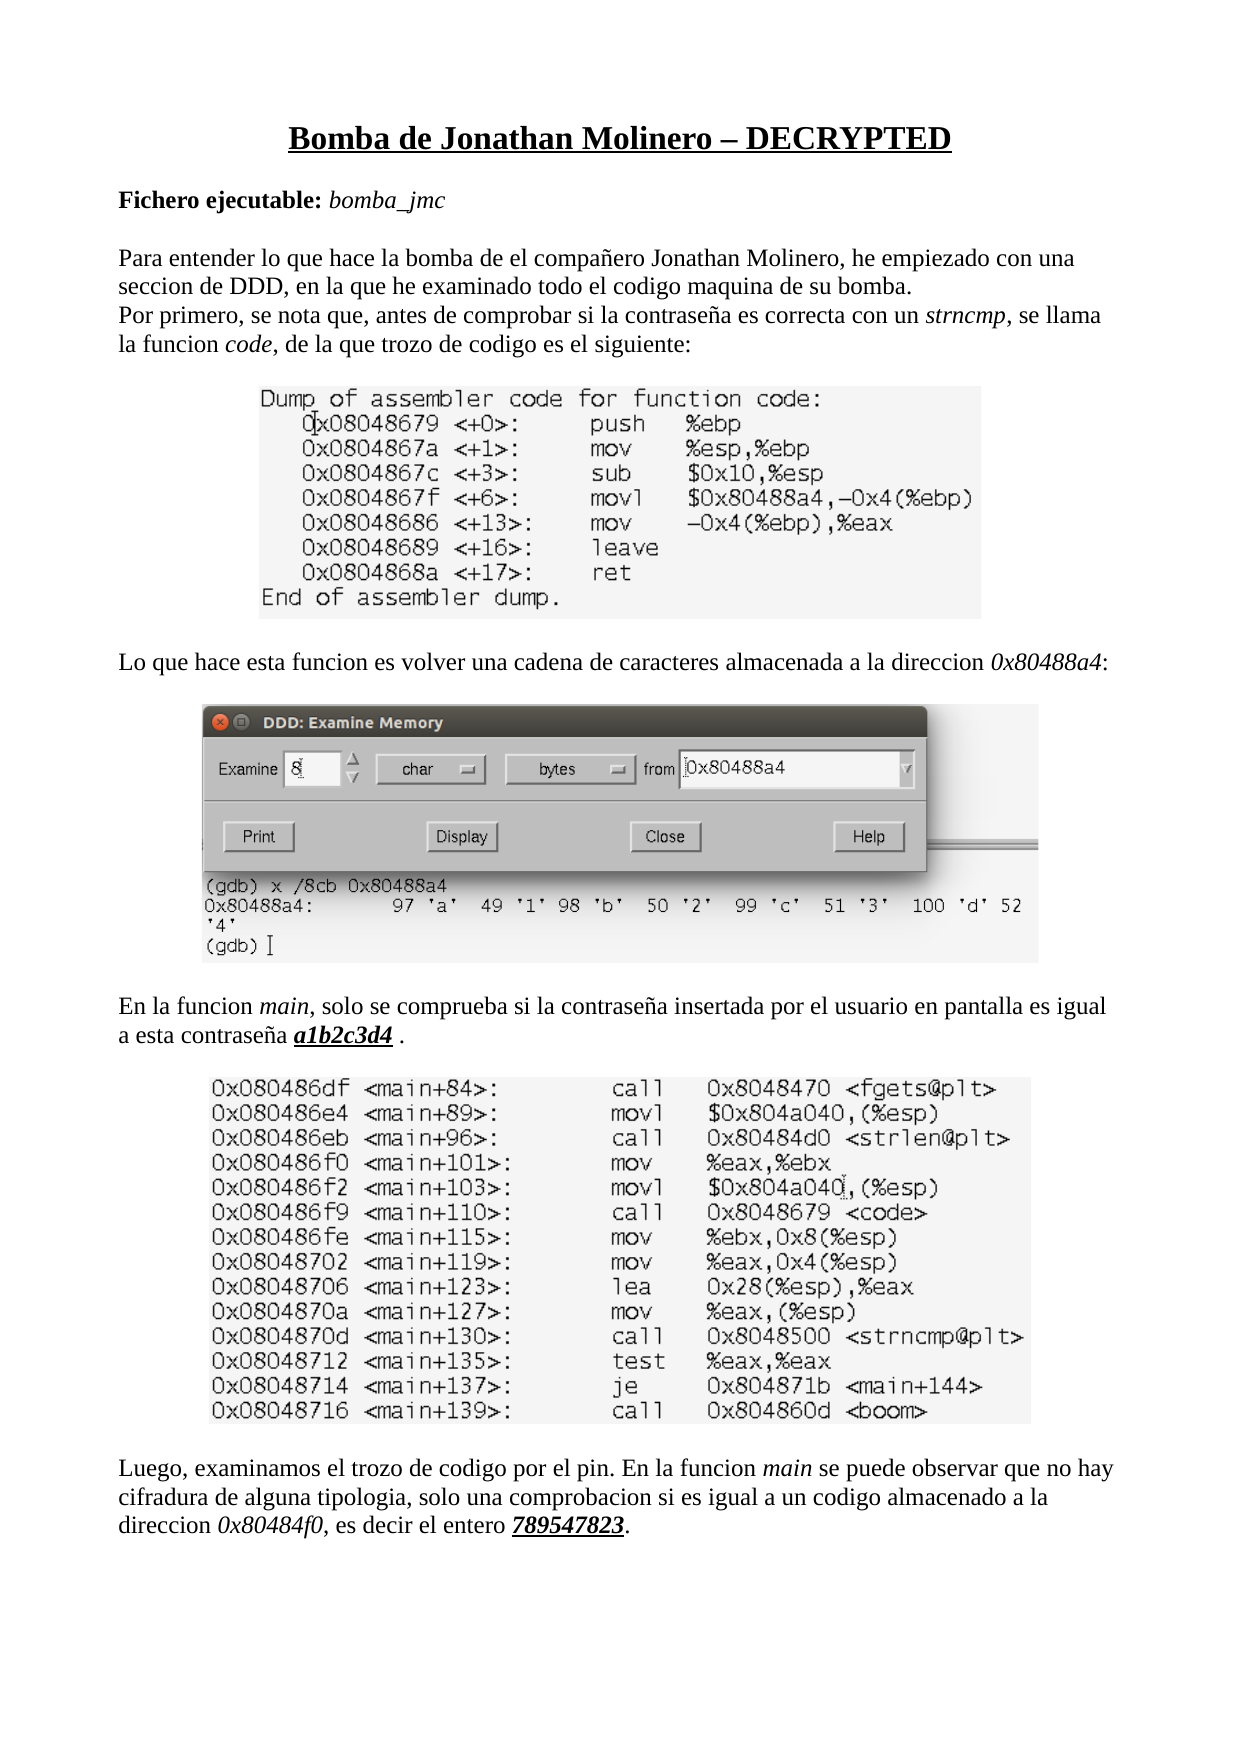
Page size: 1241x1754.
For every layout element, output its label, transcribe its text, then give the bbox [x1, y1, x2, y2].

text Bomba de Jonathan Molinero – DECRYPTED [118, 118, 1122, 156]
text Fichero ejecutable: bomba_jmc [118, 185, 1122, 214]
picture [258, 386, 982, 619]
text Luego, examinamos el trozo de codigo por el pin. En la funcion main se puede observar que no hay cifradura de alguna tipologia, solo una comprobacion si es igual a un codigo almacenado a la direccion 0x80484f0, es decir el entero 789547823. [118, 1453, 1122, 1539]
text Por primero, se nota que, antes de comprobar si la contraseña es correcta con un strncmp, se llama la funcion code, de la que trozo de codigo es el siguiente: [118, 300, 1122, 358]
picture [201, 704, 1039, 963]
text Para entender lo que hace la bomba de el compañero Jonathan Molinero, he empiezado con una seccion de DDD, en la que he examinado todo el codigo maquina de su bomba. [118, 243, 1122, 300]
text En la funcion main, solo se comprueba si la contraseña insertada por el usuario en pantalla es igual a esta contraseña a1b2c3d4 . [118, 991, 1122, 1049]
text Lo que hace esta funcion es volver una cadena de caracteres almacenada a la direccion 0x80488a4: [118, 647, 1122, 676]
picture [209, 1077, 1032, 1424]
